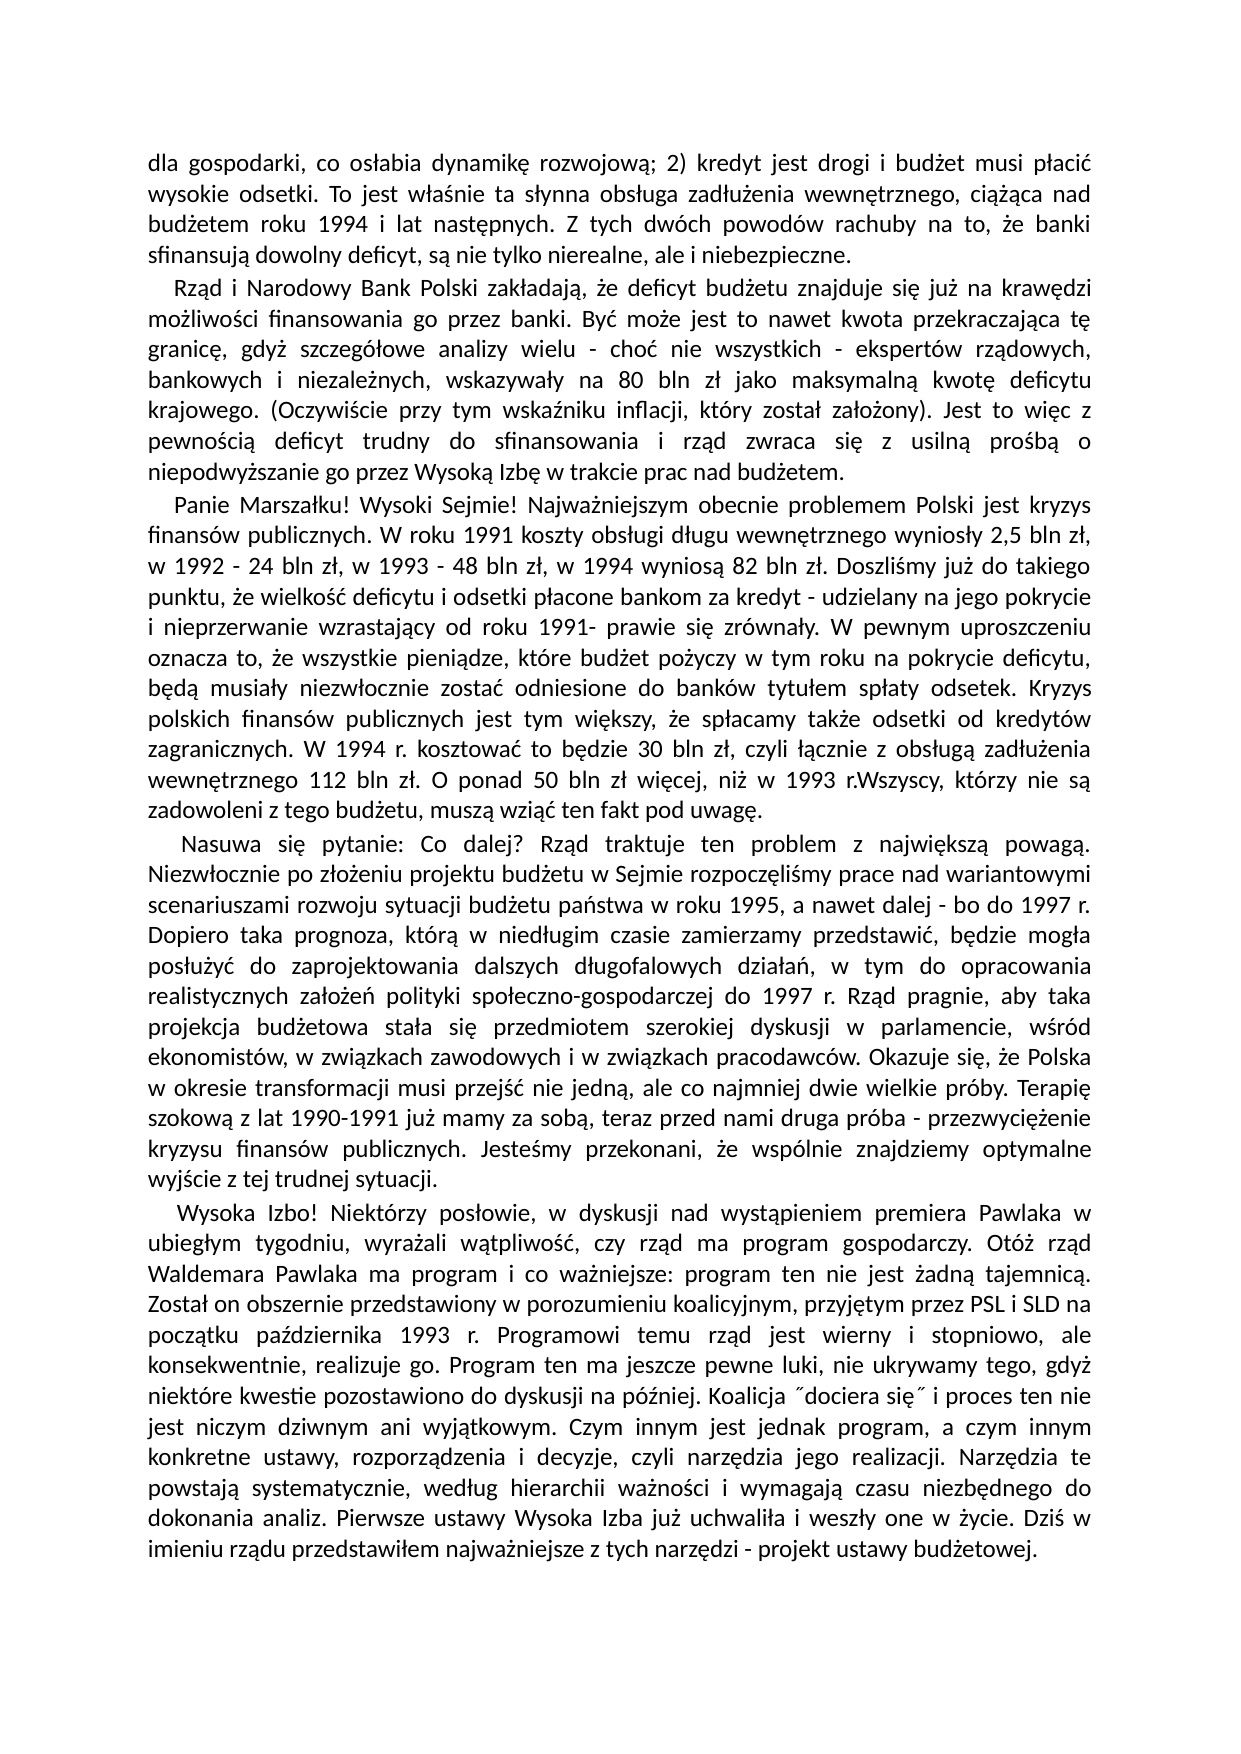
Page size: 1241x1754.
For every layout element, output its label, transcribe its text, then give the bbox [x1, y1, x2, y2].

text Rząd i Narodowy Bank Polski zakładają, że deficyt budżetu znajduje się już na krawędzi możliwości finansowania go przez banki. Być może jest to nawet kwota przekraczająca tę granicę, gdyż szczegółowe analizy wielu - choć nie wszystkich - ekspertów rządowych, bankowych i niezależnych, wskazywały na 80 bln zł jako maksymalną kwotę deficytu krajowego. (Oczywiście przy tym wskaźniku inflacji, który został założony). Jest to więc z pewnością deficyt trudny do sfinansowania i rząd zwraca się z usilną prośbą o niepodwyższanie go przez Wysoką Izbę w trakcie prac nad budżetem. [148, 273, 1093, 486]
text Wysoka Izbo! Niektórzy posłowie, w dyskusji nad wystąpieniem premiera Pawlaka w ubiegłym tygodniu, wyrażali wątpliwość, czy rząd ma program gospodarczy. Otóż rząd Waldemara Pawlaka ma program i co ważniejsze: program ten nie jest żadną tajemnicą. Został on obszernie przedstawiony w porozumieniu koalicyjnym, przyjętym przez PSL i SLD na początku października 1993 r. Programowi temu rząd jest wierny i stopniowo, ale konsekwentnie, realizuje go. Program ten ma jeszcze pewne luki, nie ukrywamy tego, gdyż niektóre kwestie pozostawiono do dyskusji na później. Koalicja ˝dociera się˝ i proces ten nie jest niczym dziwnym ani wyjątkowym. Czym innym jest jednak program, a czym innym konkretne ustawy, rozporządzenia i decyzje, czyli narzędzia jego realizacji. Narzędzia te powstają systematycznie, według hierarchii ważności i wymagają czasu niezbędnego do dokonania analiz. Pierwsze ustawy Wysoka Izba już uchwaliła i weszły one w życie. Dziś w imieniu rządu przedstawiłem najważniejsze z tych narzędzi - projekt ustawy budżetowej. [148, 1197, 1093, 1563]
text Nasuwa się pytanie: Co dalej? Rząd traktuje ten problem z największą powagą. Niezwłocznie po złożeniu projektu budżetu w Sejmie rozpoczęliśmy prace nad wariantowymi scenariuszami rozwoju sytuacji budżetu państwa w roku 1995, a nawet dalej - bo do 1997 r. Dopiero taka prognoza, którą w niedługim czasie zamierzamy przedstawić, będzie mogła posłużyć do zaprojektowania dalszych długofalowych działań, w tym do opracowania realistycznych założeń polityki społeczno-gospodarczej do 1997 r. Rząd pragnie, aby taka projekcja budżetowa stała się przedmiotem szerokiej dyskusji w parlamencie, wśród ekonomistów, w związkach zawodowych i w związkach pracodawców. Okazuje się, że Polska w okresie transformacji musi przejść nie jedną, ale co najmniej dwie wielkie próby. Terapię szokową z lat 1990-1991 już mamy za sobą, teraz przed nami druga próba - przezwyciężenie kryzysu finansów publicznych. Jesteśmy przekonani, że wspólnie znajdziemy optymalne wyjście z tej trudnej sytuacji. [148, 828, 1093, 1194]
text dla gospodarki, co osłabia dynamikę rozwojową; 2) kredyt jest drogi i budżet musi płacić wysokie odsetki. To jest właśnie ta słynna obsługa zadłużenia wewnętrznego, ciążąca nad budżetem roku 1994 i lat następnych. Z tych dwóch powodów rachuby na to, że banki sfinansują dowolny deficyt, są nie tylko nierealne, ale i niebezpieczne. [148, 148, 1093, 270]
text Panie Marszałku! Wysoki Sejmie! Najważniejszym obecnie problemem Polski jest kryzys finansów publicznych. W roku 1991 koszty obsługi długu wewnętrznego wyniosły 2,5 bln zł, w 1992 - 24 bln zł, w 1993 - 48 bln zł, w 1994 wyniosą 82 bln zł. Doszliśmy już do takiego punktu, że wielkość deficytu i odsetki płacone bankom za kredyt - udzielany na jego pokrycie i nieprzerwanie wzrastający od roku 1991- prawie się zrównały. W pewnym uproszczeniu oznacza to, że wszystkie pieniądze, które budżet pożyczy w tym roku na pokrycie deficytu, będą musiały niezwłocznie zostać odniesione do banków tytułem spłaty odsetek. Kryzys polskich finansów publicznych jest tym większy, że spłacamy także odsetki od kredytów zagranicznych. W 1994 r. kosztować to będzie 30 bln zł, czyli łącznie z obsługą zadłużenia wewnętrznego 112 bln zł. O ponad 50 bln zł więcej, niż w 1993 r.Wszyscy, którzy nie są zadowoleni z tego budżetu, muszą wziąć ten fakt pod uwagę. [148, 489, 1093, 825]
